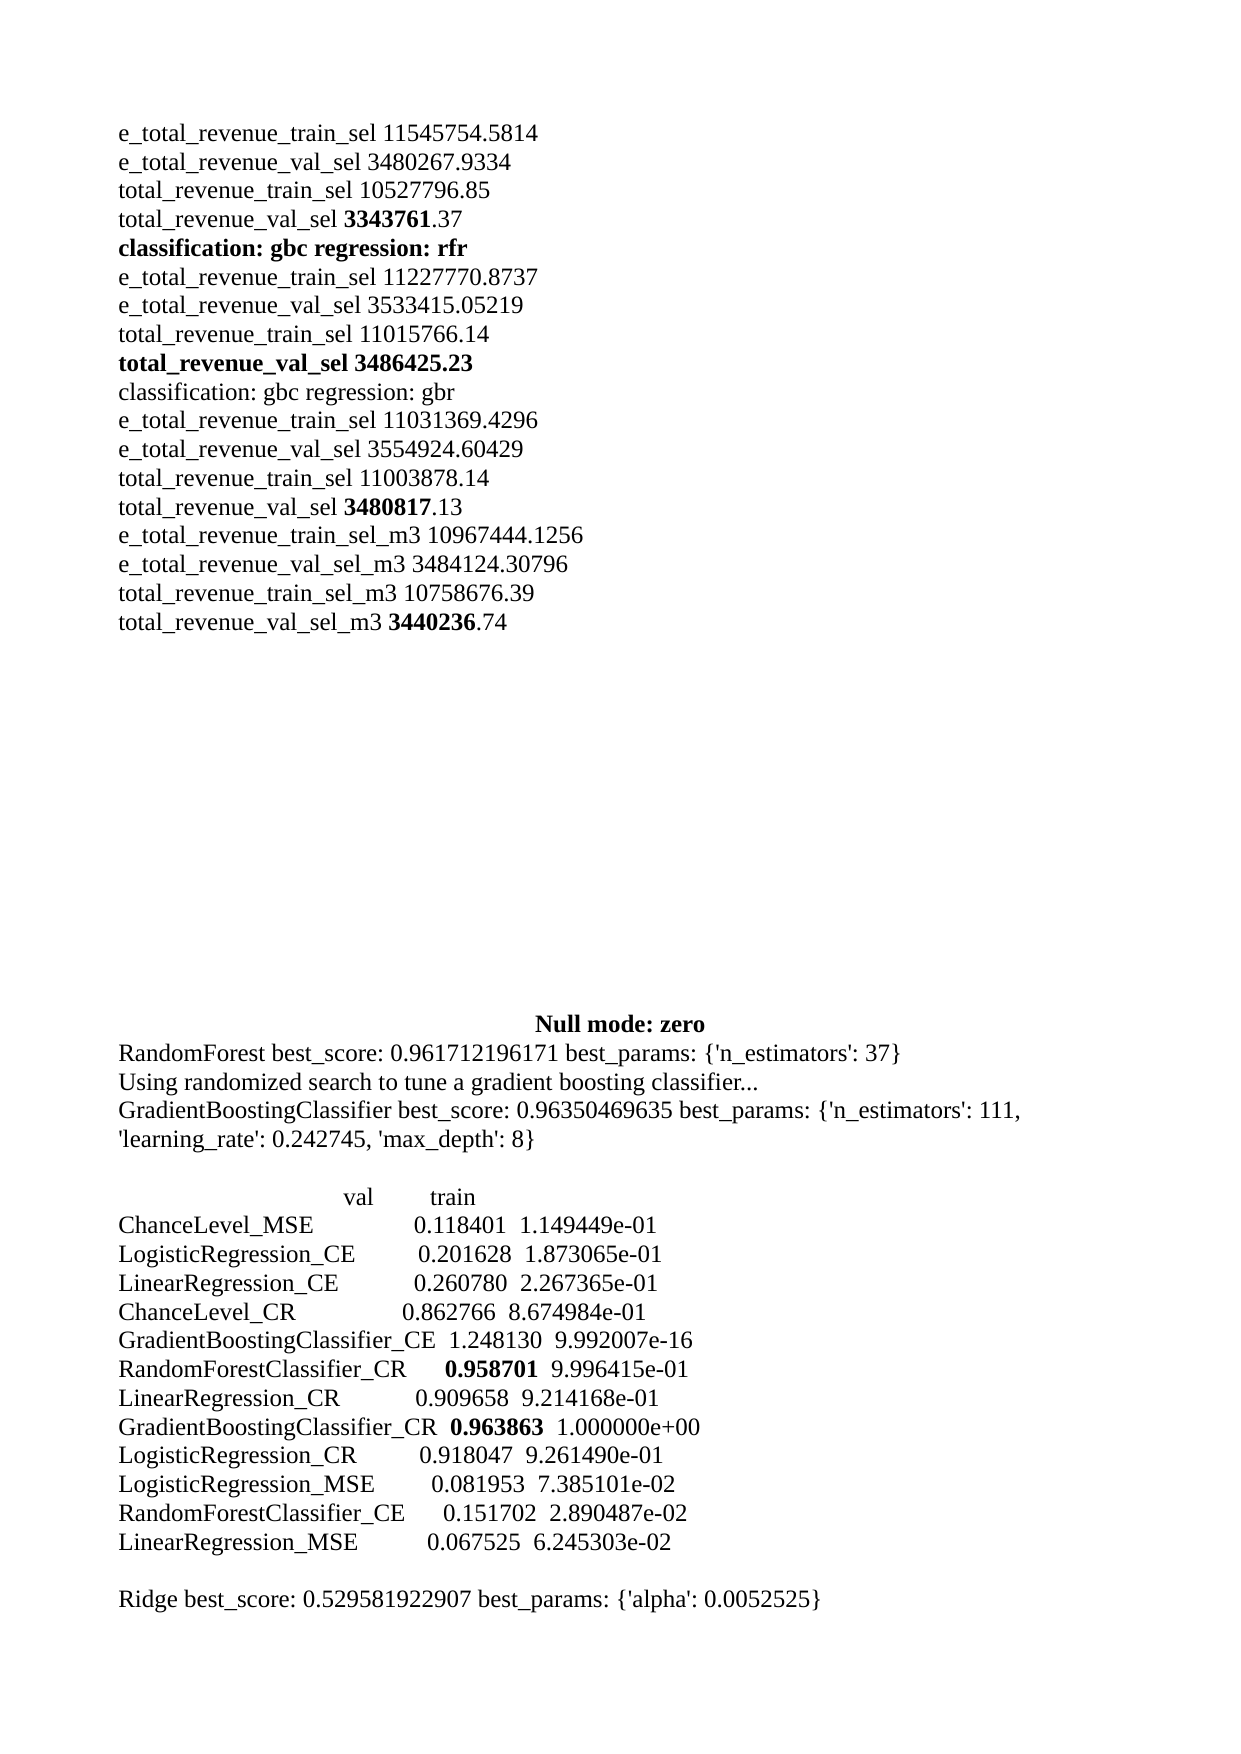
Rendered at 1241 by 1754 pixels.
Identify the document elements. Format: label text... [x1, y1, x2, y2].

text Using randomized search to tune a gradient boosting classifier... [118, 1067, 1122, 1096]
text ChanceLevel_MSE 0.118401 1.149449e-01 [118, 1211, 1122, 1239]
text LinearRegression_CR 0.909658 9.214168e-01 [118, 1383, 1122, 1412]
text LogisticRegression_CR 0.918047 9.261490e-01 [118, 1441, 1122, 1469]
text total_revenue_val_sel 3343761.37 [118, 204, 1122, 233]
text total_revenue_train_sel 10527796.85 [118, 176, 1122, 204]
text classification: gbc regression: gbr [118, 377, 1122, 406]
text e_total_revenue_train_sel_m3 10967444.1256 [118, 521, 1122, 549]
text e_total_revenue_train_sel 11227770.8737 [118, 262, 1122, 291]
text e_total_revenue_train_sel 11031369.4296 [118, 406, 1122, 434]
text total_revenue_val_sel 3480817.13 [118, 492, 1122, 521]
text Ridge best_score: 0.529581922907 best_params: {'alpha': 0.0052525} [118, 1584, 1122, 1613]
text total_revenue_train_sel 11003878.14 [118, 463, 1122, 492]
text RandomForest best_score: 0.961712196171 best_params: {'n_estimators': 37} [118, 1038, 1122, 1067]
text LogisticRegression_MSE 0.081953 7.385101e-02 [118, 1469, 1122, 1498]
text RandomForestClassifier_CR 0.958701 9.996415e-01 [118, 1354, 1122, 1383]
text total_revenue_train_sel_m3 10758676.39 [118, 578, 1122, 607]
text ChanceLevel_CR 0.862766 8.674984e-01 [118, 1297, 1122, 1326]
text val train [118, 1182, 1122, 1211]
text total_revenue_train_sel 11015766.14 [118, 319, 1122, 348]
text e_total_revenue_val_sel 3533415.05219 [118, 291, 1122, 319]
text e_total_revenue_train_sel 11545754.5814 [118, 118, 1122, 147]
text classification: gbc regression: rfr [118, 233, 1122, 262]
text Null mode: zero [118, 1009, 1122, 1038]
text e_total_revenue_val_sel_m3 3484124.30796 [118, 549, 1122, 578]
text GradientBoostingClassifier_CE 1.248130 9.992007e-16 [118, 1326, 1122, 1354]
text e_total_revenue_val_sel 3554924.60429 [118, 434, 1122, 463]
text LinearRegression_MSE 0.067525 6.245303e-02 [118, 1527, 1122, 1556]
text e_total_revenue_val_sel 3480267.9334 [118, 147, 1122, 176]
text LinearRegression_CE 0.260780 2.267365e-01 [118, 1268, 1122, 1297]
text total_revenue_val_sel_m3 3440236.74 [118, 607, 1122, 636]
text LogisticRegression_CE 0.201628 1.873065e-01 [118, 1239, 1122, 1268]
text RandomForestClassifier_CE 0.151702 2.890487e-02 [118, 1498, 1122, 1527]
text total_revenue_val_sel 3486425.23 [118, 348, 1122, 377]
text GradientBoostingClassifier_CR 0.963863 1.000000e+00 [118, 1412, 1122, 1441]
text GradientBoostingClassifier best_score: 0.96350469635 best_params: {'n_estimators': 111, 'learning_rate': 0.242745, 'max_depth': 8} [118, 1096, 1122, 1153]
